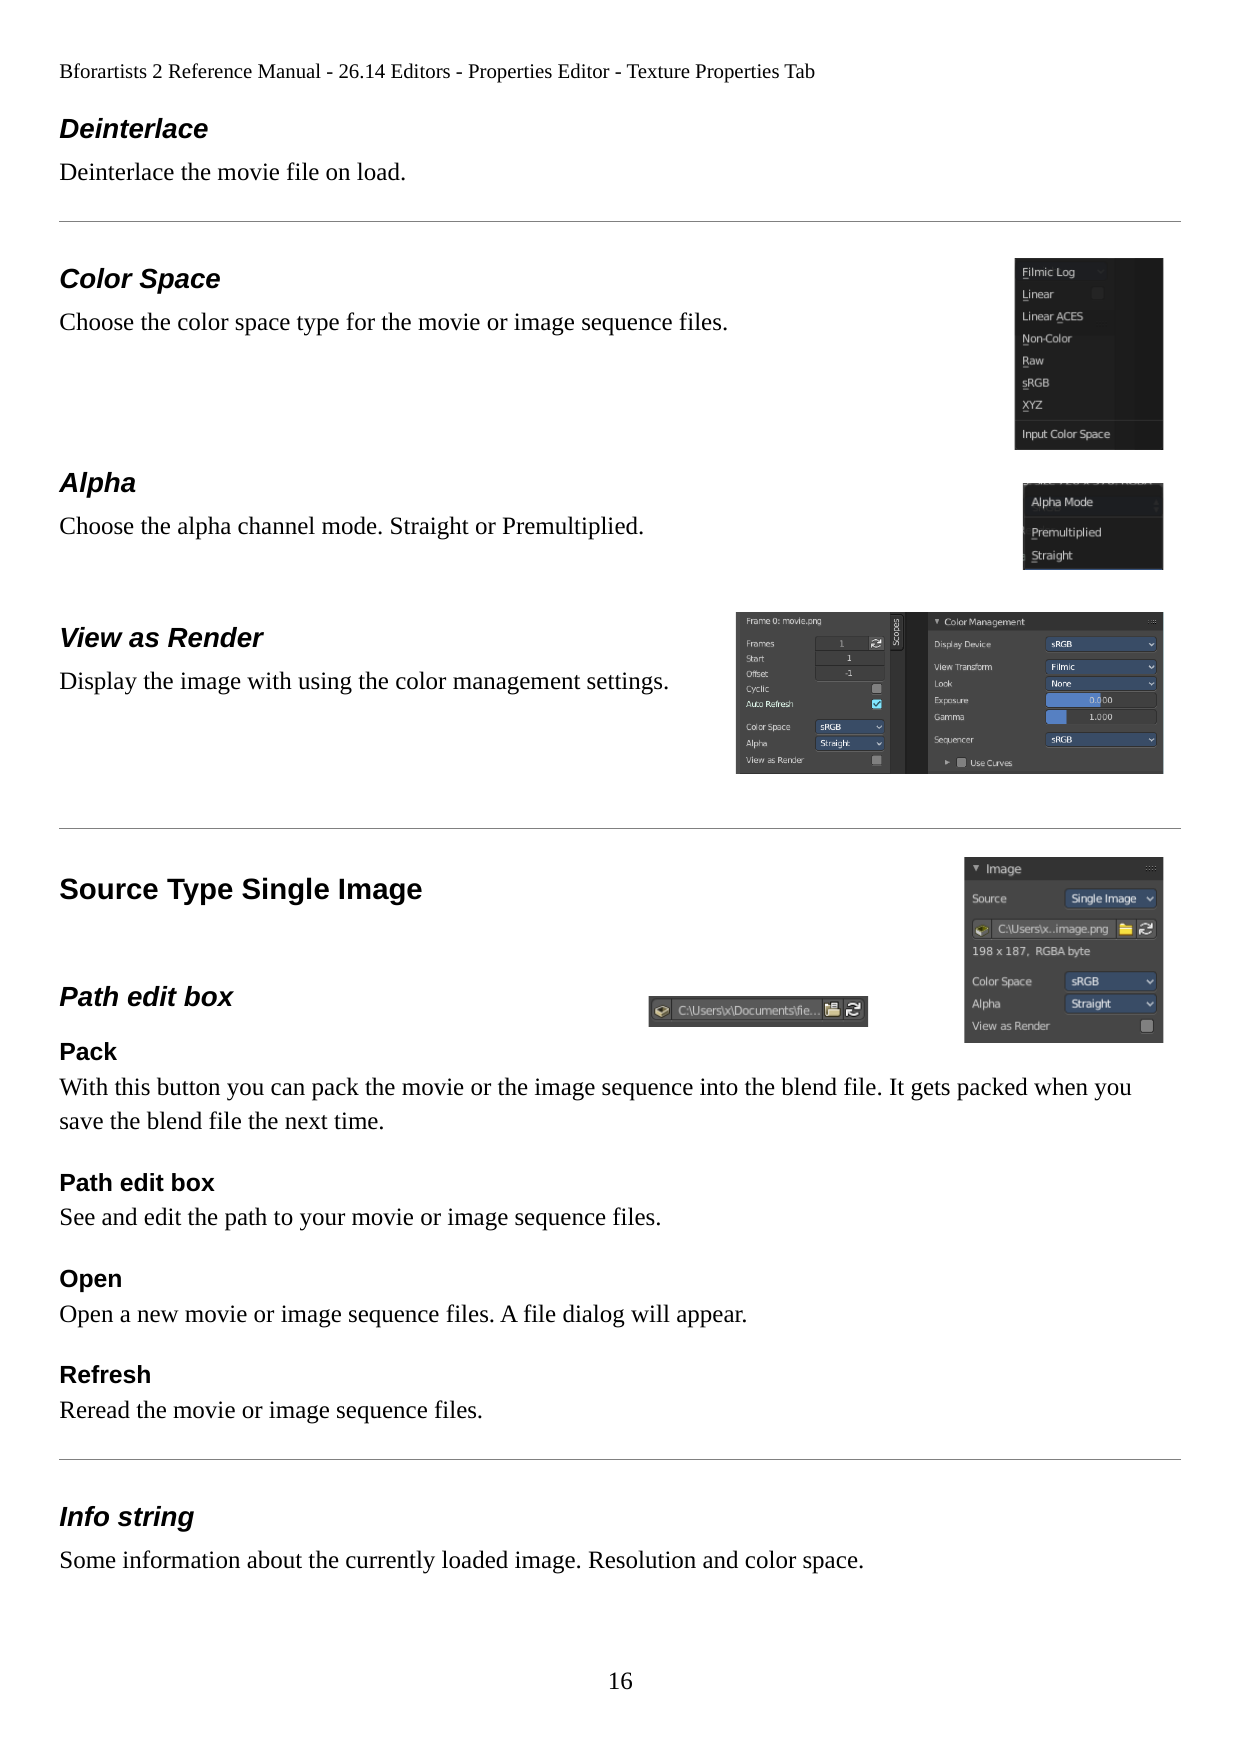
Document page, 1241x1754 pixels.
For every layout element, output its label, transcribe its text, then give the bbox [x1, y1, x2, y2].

text Choose the color space type for the movie or image sequence files. [59, 307, 1014, 336]
subtitle [1164, 622, 1181, 654]
subtitle Pack [59, 1037, 1181, 1065]
subtitle Info string [59, 1501, 1181, 1533]
subtitle Open [59, 1264, 1181, 1292]
picture [648, 996, 869, 1027]
subtitle Color Space [59, 263, 1014, 294]
picture [1014, 258, 1164, 450]
subtitle View as Render [59, 622, 735, 654]
text Display the image with using the color management settings. [59, 666, 735, 695]
subtitle Path edit box [59, 1168, 1181, 1196]
picture [735, 612, 1164, 774]
text Some information about the currently loaded image. Resolution and color space. [59, 1545, 1181, 1574]
text Open a new movie or image sequence files. A file dialog will appear. [59, 1299, 1181, 1327]
subtitle [1164, 263, 1181, 294]
subtitle Source Type Single Image [59, 872, 964, 906]
text See and edit the path to your movie or image sequence files. [59, 1202, 1181, 1231]
text With this button you can pack the movie or the image sequence into the blend file. It gets packed when you save the blend file the next time. [59, 1072, 1181, 1135]
text Deinterlace the movie file on load. [59, 157, 1181, 186]
subtitle Alpha [59, 467, 1181, 499]
subtitle Path edit box [59, 980, 964, 1012]
subtitle Deinterlace [59, 113, 1181, 144]
picture [964, 857, 1164, 1043]
text Reread the movie or image sequence files. [59, 1395, 1181, 1424]
subtitle Refresh [59, 1360, 1181, 1389]
subtitle [1164, 872, 1181, 906]
text Choose the alpha channel mode. Straight or Premultiplied. [59, 511, 1022, 540]
picture [1022, 483, 1164, 570]
subtitle [1164, 980, 1181, 1012]
